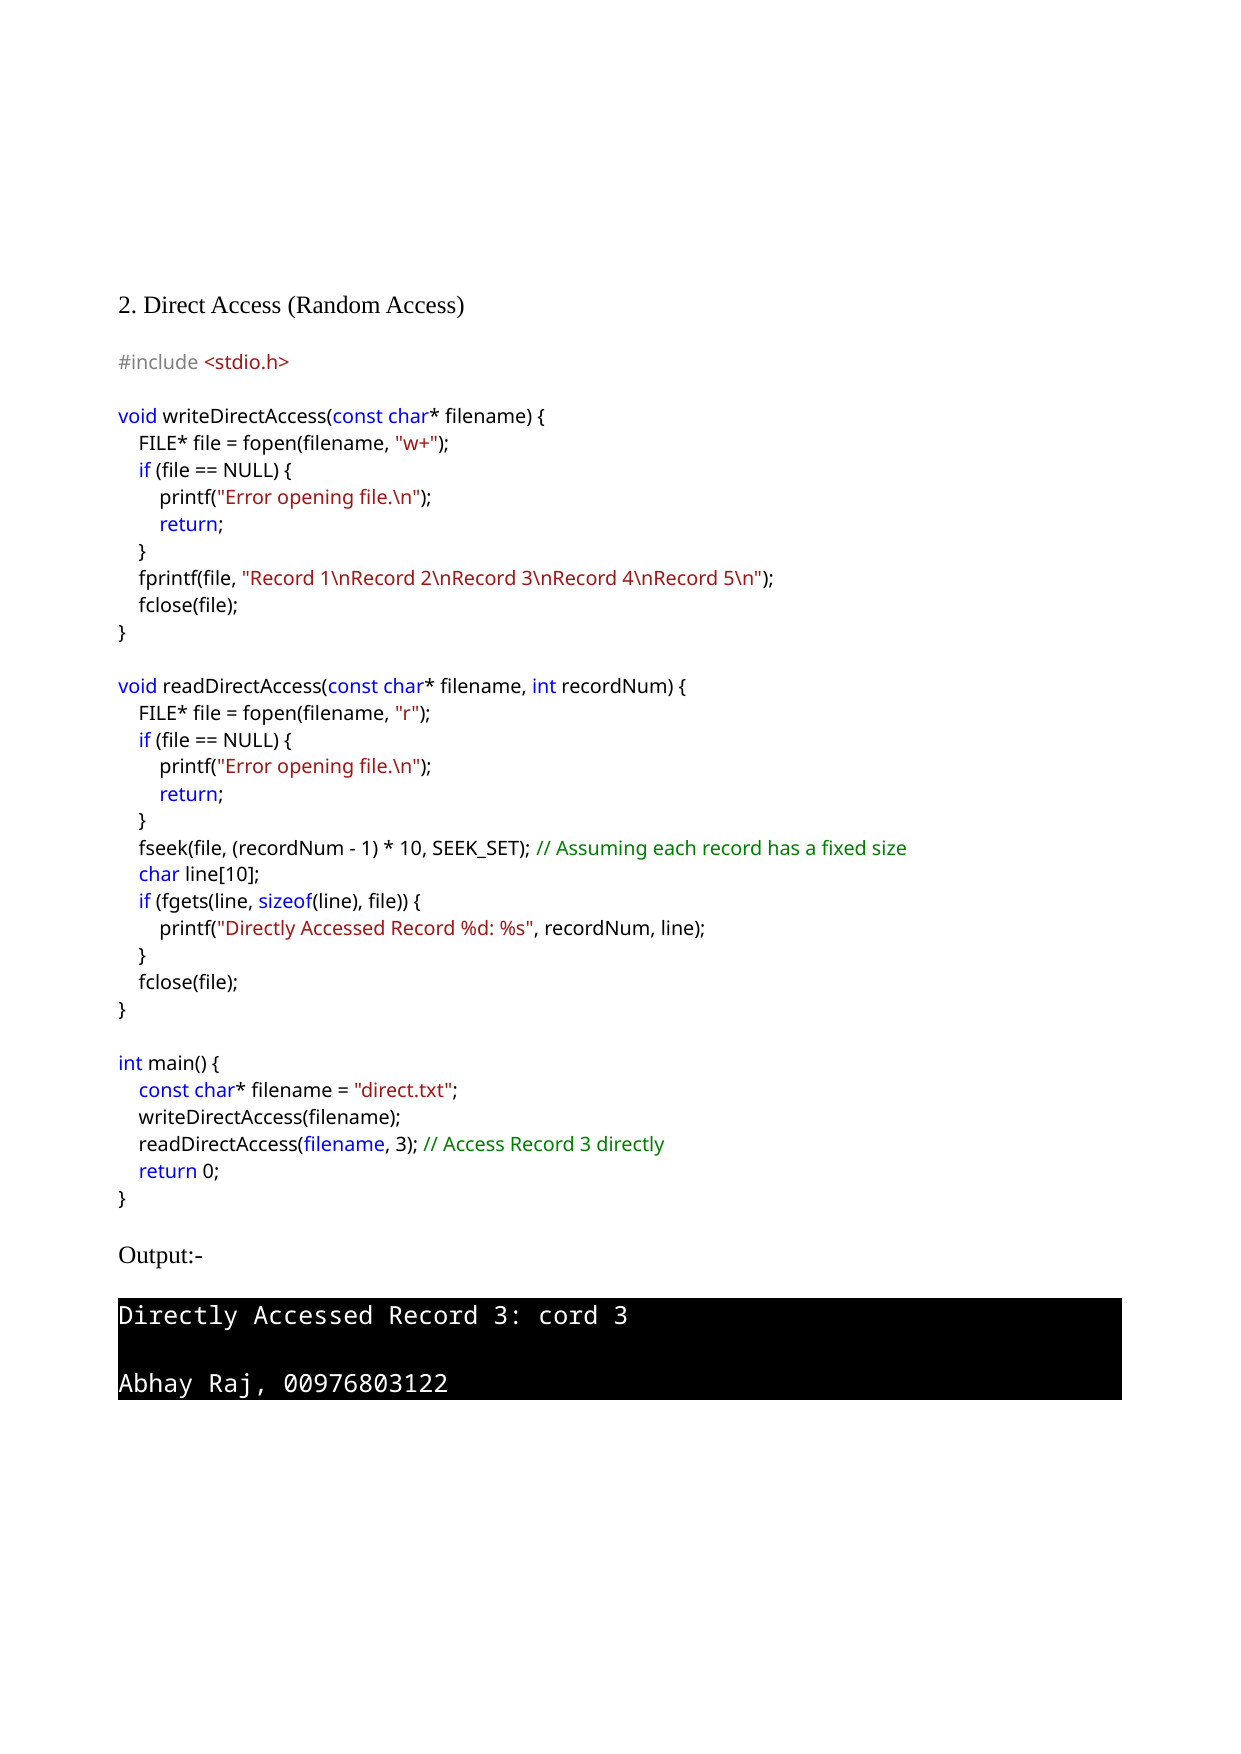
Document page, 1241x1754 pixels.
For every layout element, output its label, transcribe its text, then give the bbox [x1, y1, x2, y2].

text return; [118, 780, 1122, 807]
text Abhay Raj, 00976803122 [118, 1366, 1122, 1400]
text FILE* file = fopen(filename, "r"); [118, 699, 1122, 726]
text Output:- [118, 1240, 1122, 1269]
text if (file == NULL) { [118, 456, 1122, 483]
text writeDirectAccess(filename); [118, 1103, 1122, 1131]
text if (fgets(line, sizeof(line), file)) { [118, 888, 1122, 915]
text return 0; [118, 1157, 1122, 1184]
text } [118, 618, 1122, 645]
text printf("Directly Accessed Record %d: %s", recordNum, line); [118, 915, 1122, 942]
text void writeDirectAccess(const char* filename) { [118, 402, 1122, 429]
text FILE* file = fopen(filename, "w+"); [118, 429, 1122, 456]
text } [118, 996, 1122, 1023]
text Directly Accessed Record 3: cord 3 [118, 1298, 1122, 1332]
text printf("Error opening file.\n"); [118, 483, 1122, 510]
text 2. Direct Access (Random Access) [118, 291, 1122, 319]
text printf("Error opening file.\n"); [118, 753, 1122, 780]
text char line[10]; [118, 861, 1122, 888]
text } [118, 537, 1122, 564]
text } [118, 1184, 1122, 1211]
text const char* filename = "direct.txt"; [118, 1077, 1122, 1103]
text void readDirectAccess(const char* filename, int recordNum) { [118, 672, 1122, 699]
text if (file == NULL) { [118, 726, 1122, 753]
text #include <stdio.h> [118, 348, 1122, 375]
text int main() { [118, 1049, 1122, 1077]
text return; [118, 510, 1122, 537]
text } [118, 942, 1122, 969]
text } [118, 807, 1122, 834]
text fclose(file); [118, 969, 1122, 996]
text fseek(file, (recordNum - 1) * 10, SEEK_SET); // Assuming each record has a fixed size [118, 834, 1122, 861]
text fprintf(file, "Record 1\nRecord 2\nRecord 3\nRecord 4\nRecord 5\n"); [118, 564, 1122, 591]
text fclose(file); [118, 591, 1122, 618]
text readDirectAccess(filename, 3); // Access Record 3 directly [118, 1131, 1122, 1157]
